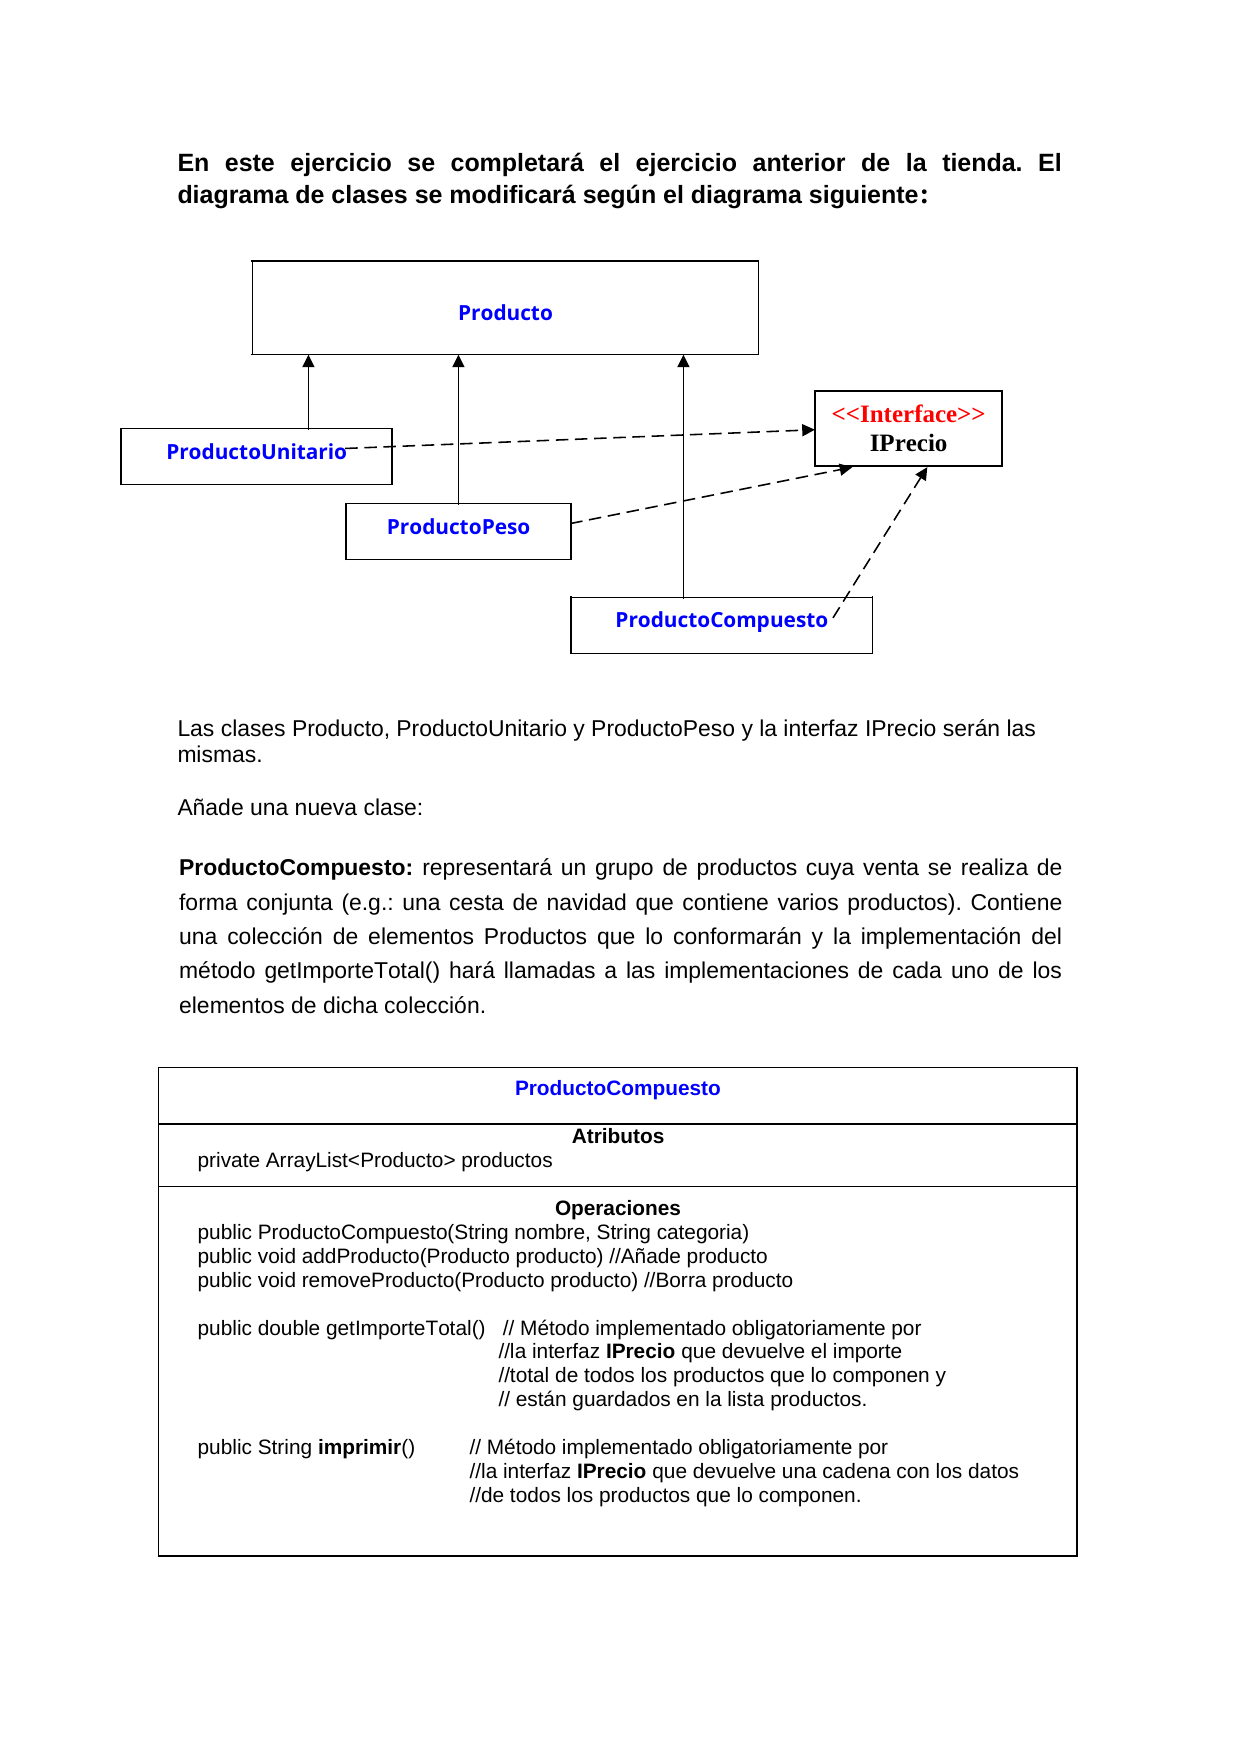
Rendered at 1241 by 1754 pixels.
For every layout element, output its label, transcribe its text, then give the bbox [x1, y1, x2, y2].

text En este ejercicio se completará el ejercicio anterior de la tienda. El diagrama de clases se modificará según el diagrama siguiente: [177, 148, 1063, 210]
text //de todos los productos que lo componen. [396, 1483, 1061, 1507]
text IPrecio [831, 428, 986, 457]
text <<Interface>> [831, 399, 986, 428]
text //la interfaz IPrecio que devuelve el importe [469, 1339, 1061, 1363]
text //total de todos los productos que lo componen y [469, 1363, 1061, 1387]
text private ArrayList<Producto> productos [174, 1148, 1061, 1172]
text public ProductoCompuesto(String nombre, String categoria) [174, 1219, 1061, 1243]
text Añade una nueva clase: [177, 793, 1063, 820]
text ProductoPeso [362, 512, 555, 540]
text ProductoCompuesto: representará un grupo de productos cuya venta se realiza de forma conjunta (e.g.: una cesta de navidad que contiene varios productos). Contiene una colección de elementos Productos que lo conformarán y la implementación del método getImporteTotal() hará llamadas a las implementaciones de cada uno de los elementos de dicha colección. [179, 846, 1063, 1018]
text Atributos [174, 1125, 1061, 1148]
text ProductoCompuesto [174, 1076, 1061, 1100]
text ProductoUnitario [137, 437, 376, 465]
text public void addProducto(Producto producto) //Añade producto [174, 1243, 1061, 1267]
text public String imprimir() // Método implementado obligatoriamente por [174, 1435, 1061, 1459]
text Operaciones [174, 1196, 1061, 1219]
text ProductoCompuesto [587, 606, 857, 634]
text public void removeProducto(Producto producto) //Borra producto [174, 1267, 1061, 1291]
text public double getImporteTotal() // Método implementado obligatoriamente por [174, 1315, 1061, 1339]
text Las clases Producto, ProductoUnitario y ProductoPeso y la interfaz IPrecio serán las mismas. [177, 714, 1063, 767]
text Producto [268, 298, 743, 326]
text //la interfaz IPrecio que devuelve una cadena con los datos [396, 1459, 1061, 1483]
text // están guardados en la lista productos. [469, 1387, 1061, 1411]
